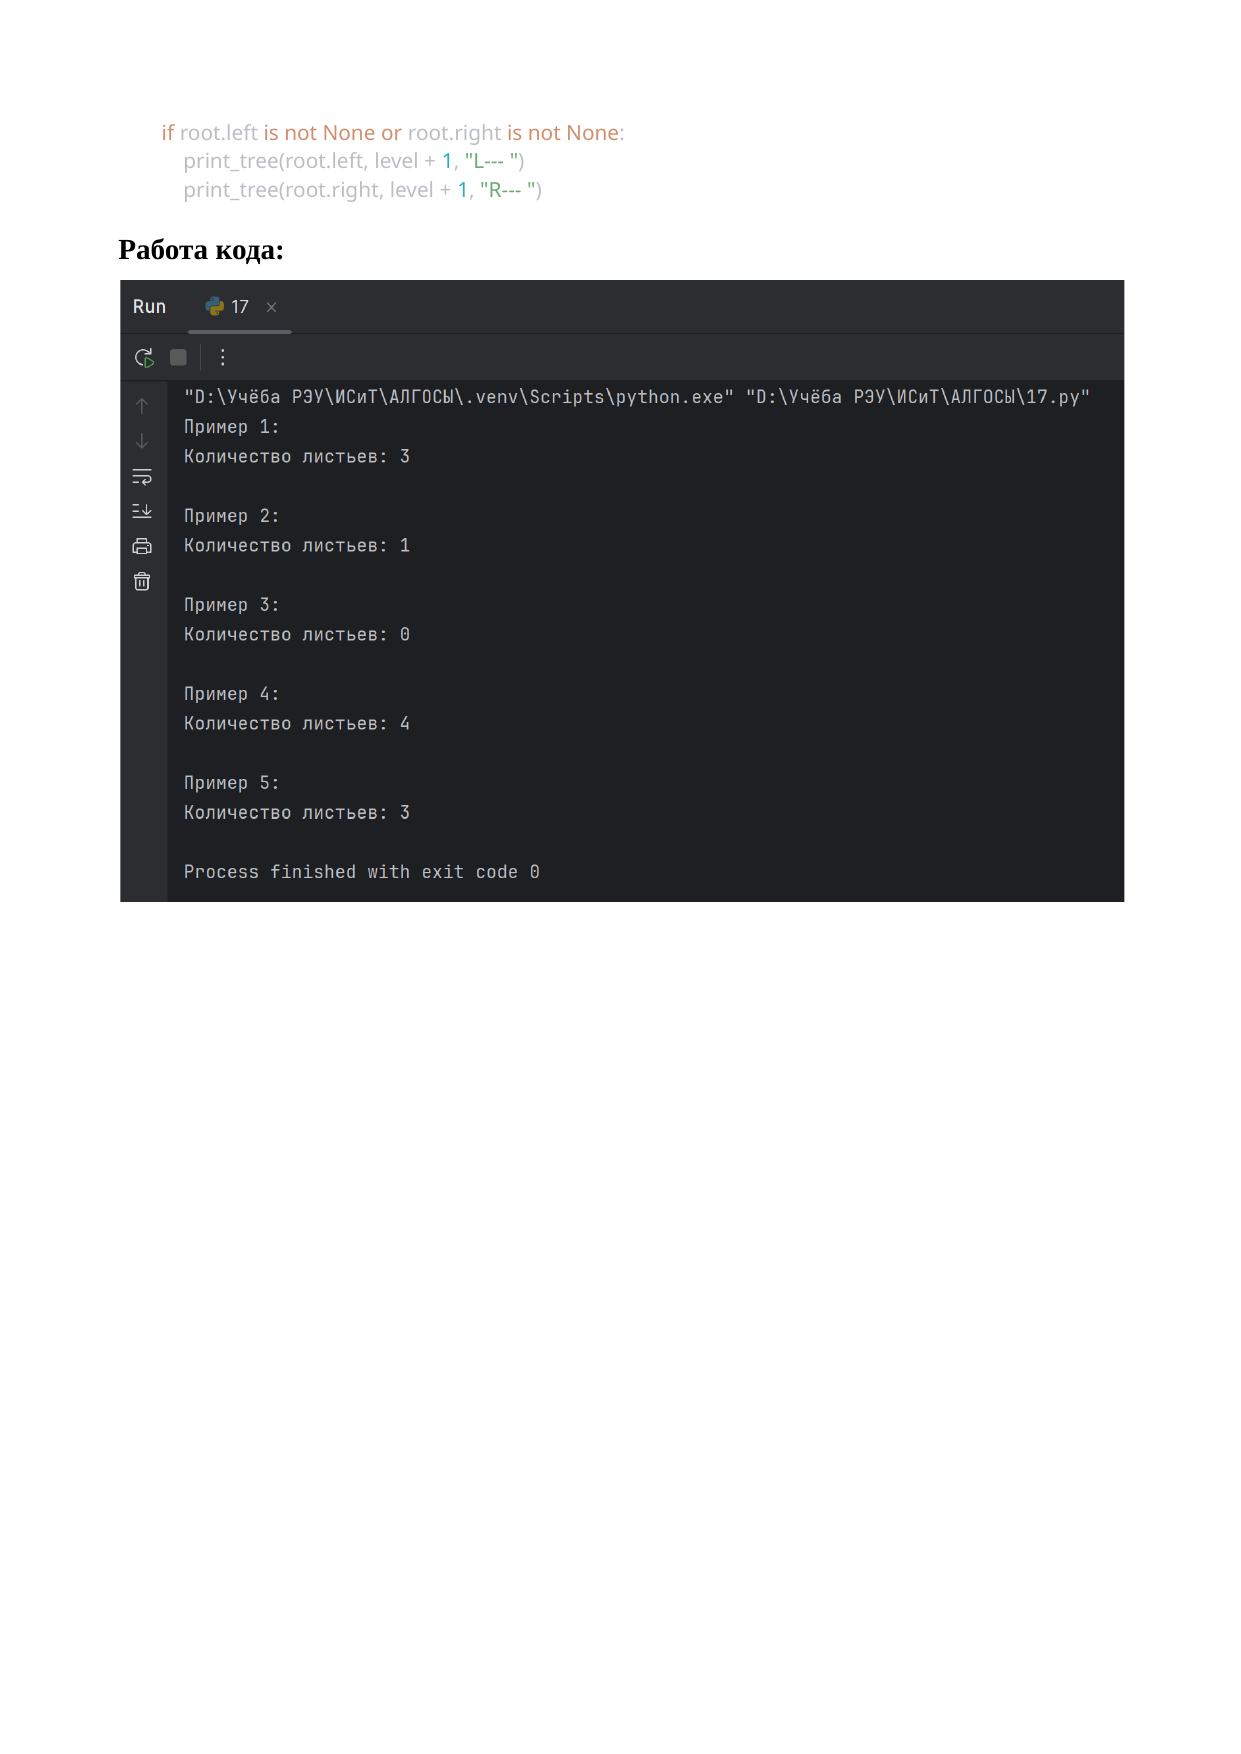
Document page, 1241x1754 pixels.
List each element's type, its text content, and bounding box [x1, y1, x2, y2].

text Работа кода: [118, 232, 1122, 1065]
picture [120, 280, 1125, 902]
text if root.left is not None or root.right is not None: print_tree(root.left, level + 1, "L--- ") print_tree(root.right, level + 1, "R--- ") [118, 118, 1122, 203]
